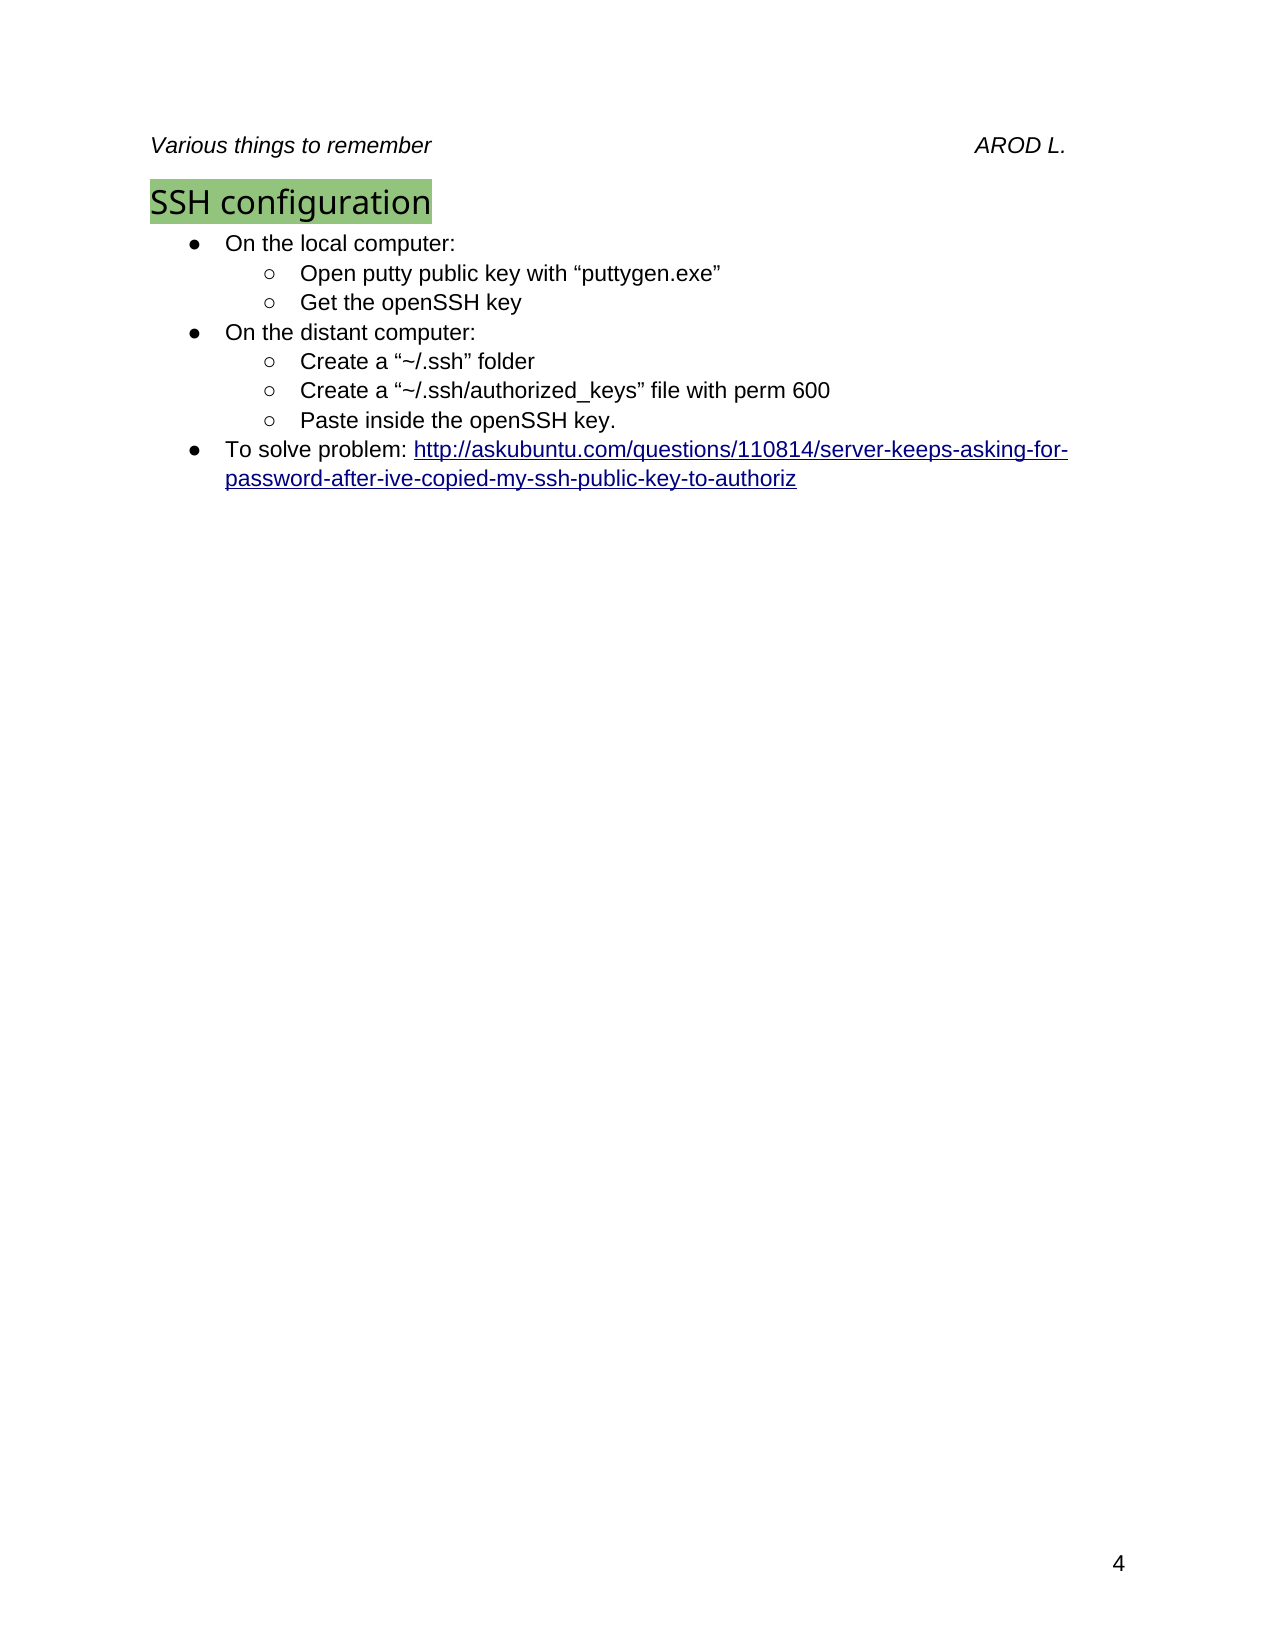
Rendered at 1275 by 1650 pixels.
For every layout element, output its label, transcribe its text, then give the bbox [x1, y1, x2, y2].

list To solve problem: http://askubuntu.com/questions/110814/server-keeps-asking-for-password-after-ive-copied-my-ssh-public-key-to-authoriz [187, 437, 1125, 492]
list On the distant computer: [187, 319, 1125, 345]
list Create a “~/.ssh” folder [262, 349, 1125, 374]
list Get the openSSH key [262, 290, 1125, 316]
list Open putty public key with “puttygen.exe” [262, 261, 1125, 286]
list On the local computer: [187, 231, 1125, 257]
list Paste inside the openSSH key. [262, 407, 1125, 433]
list Create a “~/.ssh/authorized_keys” file with perm 600 [262, 378, 1125, 404]
subtitle SSH configuration [432, 179, 1125, 224]
